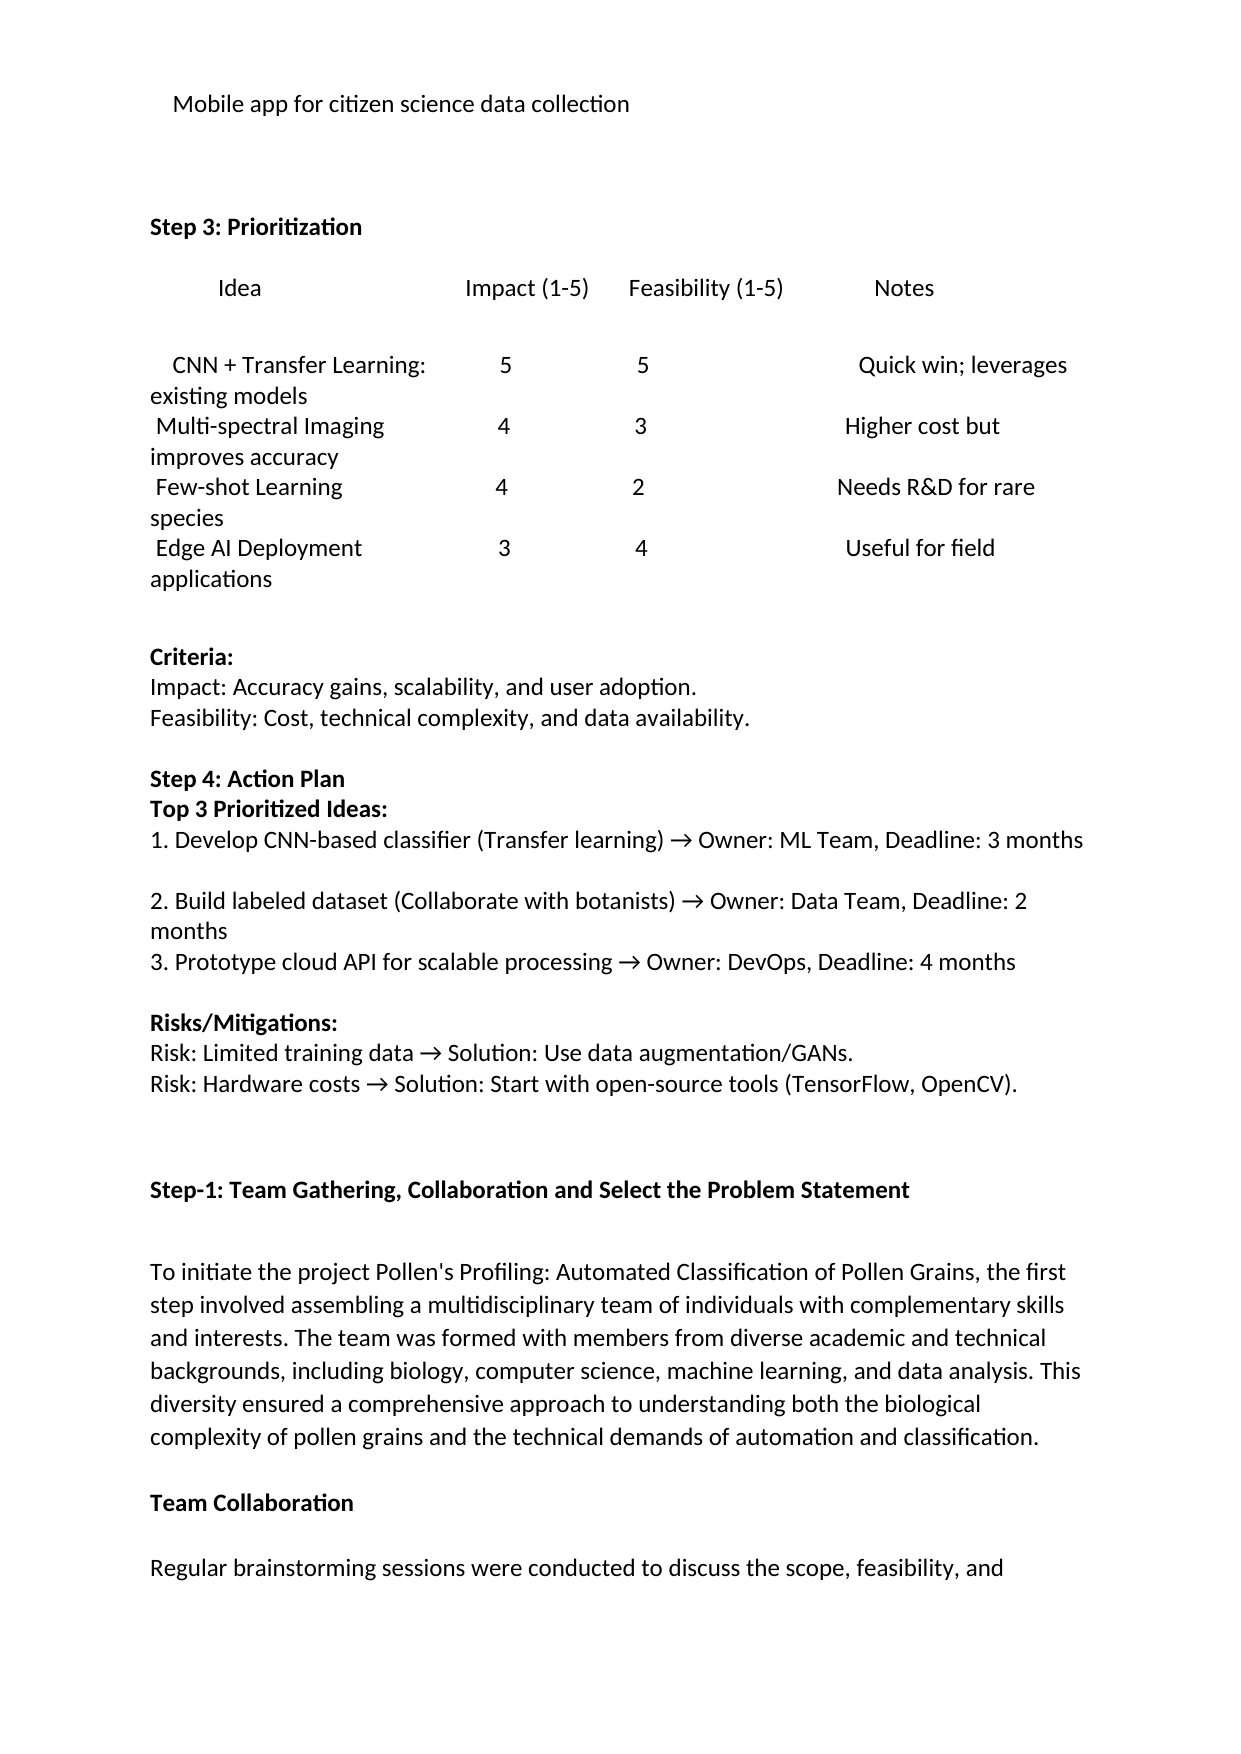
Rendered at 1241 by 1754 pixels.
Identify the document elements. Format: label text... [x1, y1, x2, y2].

text Step-1: Team Gathering, Collaboration and Select the Problem Statement [150, 1174, 1090, 1204]
text CNN + Transfer Learning: 5 5 Quick win; leverages existing models Multi-spectral Imaging 4 3 Higher cost but improves accuracy Few-shot Learning 4 2 Needs R&D for rare species Edge AI Deployment 3 4 Useful for field applications [150, 319, 1090, 594]
text To initiate the project Pollen's Profiling: Automated Classification of Pollen Grains, the first step involved assembling a multidisciplinary team of individuals with complementary skills and interests. The team was formed with members from diverse academic and technical backgrounds, including biology, computer science, machine learning, and data analysis. This diversity ensured a comprehensive approach to understanding both the biological complexity of pollen grains and the technical demands of automation and classification. Team Collaboration Regular brainstorming sessions were conducted to discuss the scope, feasibility, and [150, 1223, 1090, 1583]
text Criteria: Impact: Accuracy gains, scalability, and user adoption. Feasibility: Cost, technical complexity, and data availability. Step 4: Action Plan Top 3 Prioritized Ideas: 1. Develop CNN-based classifier (Transfer learning) → Owner: ML Team, Deadline: 3 months 2. Build labeled dataset (Collaborate with botanists) → Owner: Data Team, Deadline: 2 months 3. Prototype cloud API for scalable processing → Owner: DevOps, Deadline: 4 months Risks/Mitigations: Risk: Limited training data → Solution: Use data augmentation/GANs. Risk: Hardware costs → Solution: Start with open-source tools (TensorFlow, OpenCV). [150, 610, 1090, 1157]
text Mobile app for citizen science data collection Step 3: Prioritization Idea Impact (1-5) Feasibility (1-5) Notes [150, 89, 1090, 302]
